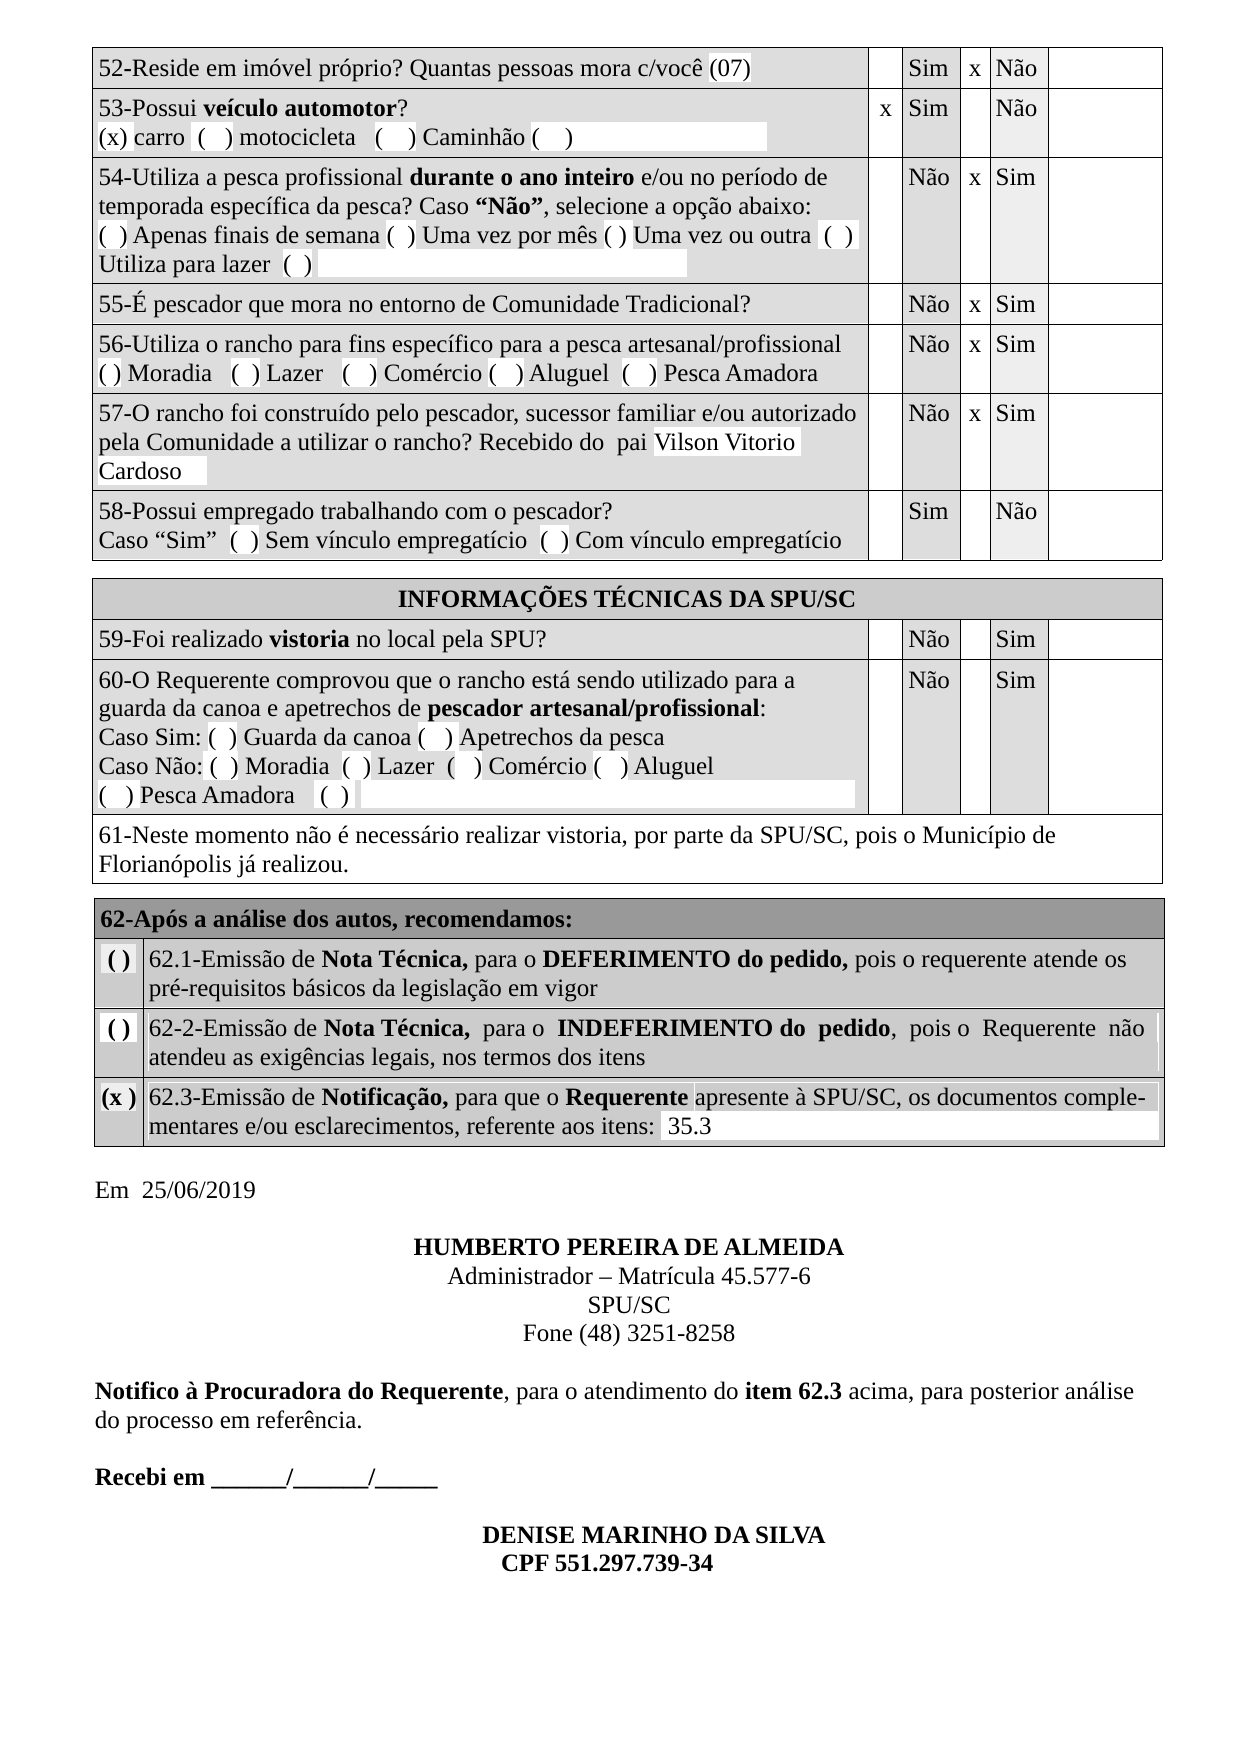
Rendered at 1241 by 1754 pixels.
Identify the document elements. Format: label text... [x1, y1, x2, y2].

table_cell Não [903, 660, 960, 814]
table_cell [1049, 660, 1162, 814]
table_cell [961, 89, 990, 157]
text Administrador – Matrícula 45.577-6 [94, 1261, 1163, 1290]
table_cell [869, 660, 902, 814]
table_cell x [961, 394, 990, 490]
table_cell 59-Foi realizado vistoria no local pela SPU? [93, 620, 868, 659]
table_cell [961, 491, 990, 559]
table_cell [869, 620, 902, 659]
table_cell [869, 325, 902, 393]
table_cell 61-Neste momento não é necessário realizar vistoria, por parte da SPU/SC, pois o Município de Florianópolis já realizou. [93, 815, 1162, 883]
table_cell [1049, 325, 1162, 393]
text SPU/SC [94, 1290, 1163, 1318]
table_header 62-Após a análise dos autos, recomendamos: [95, 899, 1164, 938]
table_cell x [961, 158, 990, 283]
table_cell (x ) [95, 1078, 143, 1146]
table_cell ( ) [95, 1009, 143, 1077]
table_cell Sim [991, 394, 1048, 490]
table_cell [961, 620, 990, 659]
table_cell 55-É pescador que mora no entorno de Comunidade Tradicional? [93, 284, 868, 323]
table_cell 58-Possui empregado trabalhando com o pescador? Caso “Sim” ( ) Sem vínculo empregatício ( ) Com vínculo empregatício [93, 491, 868, 559]
text Notifico à Procuradora do Requerente, para o atendimento do item 62.3 acima, para posterior análise do processo em referência. [94, 1376, 1163, 1433]
table_cell Sim [903, 89, 960, 157]
table_cell INFORMAÇÕES TÉCNICAS DA SPU/SC [93, 579, 1162, 619]
table_cell Sim [903, 48, 960, 88]
text DENISE MARINHO DA SILVA [94, 1520, 1163, 1548]
table_cell [1049, 394, 1162, 490]
table_cell Sim [991, 158, 1048, 283]
table_cell [1049, 491, 1162, 559]
table_cell 53-Possui veículo automotor? (x) carro ( ) motocicleta ( ) Caminhão ( ) [93, 89, 868, 157]
table_cell x [961, 284, 990, 323]
table_cell [869, 158, 902, 283]
table_cell Não [903, 620, 960, 659]
table_cell x [961, 325, 990, 393]
table_cell Não [991, 48, 1048, 88]
table_cell Sim [991, 660, 1048, 814]
table_cell 62.1-Emissão de Nota Técnica, para o DEFERIMENTO do pedido, pois o requerente atende os pré-requisitos básicos da legislação em vigor [144, 939, 1164, 1007]
table_cell [869, 394, 902, 490]
table_cell 62.3-Emissão de Notificação, para que o Requerente apresente à SPU/SC, os documentos comple- mentares e/ou esclarecimentos, referente aos itens: 35.3 [144, 1078, 1164, 1146]
table_cell 54-Utiliza a pesca profissional durante o ano inteiro e/ou no período de temporada específica da pesca? Caso “Não”, selecione a opção abaixo: ( ) Apenas finais de semana ( ) Uma vez por mês ( ) Uma vez ou outra ( ) Utiliza para lazer ( ) [93, 158, 868, 283]
table_cell Sim [991, 325, 1048, 393]
text Fone (48) 3251-8258 [94, 1318, 1163, 1347]
table_cell [1049, 284, 1162, 323]
table_cell [869, 284, 902, 323]
table_cell 62-2-Emissão de Nota Técnica, para o INDEFERIMENTO do pedido, pois o Requerente não atendeu as exigências legais, nos termos dos itens [144, 1009, 1164, 1077]
table_cell [869, 491, 902, 559]
table_cell [93, 561, 1162, 578]
table_cell Não [903, 284, 960, 323]
table_cell Sim [903, 491, 960, 559]
table_cell Não [991, 89, 1048, 157]
table_cell [1049, 48, 1162, 88]
table_cell [1049, 89, 1162, 157]
table_cell [1049, 158, 1162, 283]
table_cell [1049, 620, 1162, 659]
text Recebi em ______/______/_____ [94, 1462, 1163, 1491]
table_cell 56-Utiliza o rancho para fins específico para a pesca artesanal/profissional ( ) Moradia ( ) Lazer ( ) Comércio ( ) Aluguel ( ) Pesca Amadora [93, 325, 868, 393]
text Em 25/06/2019 [94, 1175, 1163, 1203]
table_cell x [869, 89, 902, 157]
text HUMBERTO PEREIRA DE ALMEIDA [94, 1232, 1163, 1261]
table_cell 52-Reside em imóvel próprio? Quantas pessoas mora c/você (07) [93, 48, 868, 88]
table_cell 60-O Requerente comprovou que o rancho está sendo utilizado para a guarda da canoa e apetrechos de pescador artesanal/profissional: Caso Sim: ( ) Guarda da canoa ( ) Apetrechos da pesca Caso Não: ( ) Moradia ( ) Lazer ( ) Comércio ( ) Aluguel ( ) Pesca Amadora ( ) [93, 660, 868, 814]
table_cell x [961, 48, 990, 88]
table_cell Não [903, 158, 960, 283]
table_cell 57-O rancho foi construído pelo pescador, sucessor familiar e/ou autorizado pela Comunidade a utilizar o rancho? Recebido do pai Vilson Vitorio Cardoso [93, 394, 868, 490]
text CPF 551.297.739-34 [94, 1548, 1186, 1577]
table_cell [869, 48, 902, 88]
table_cell Sim [991, 620, 1048, 659]
table_cell Não [903, 325, 960, 393]
table_cell Sim [991, 284, 1048, 323]
table_cell Não [903, 394, 960, 490]
table_cell Não [991, 491, 1048, 559]
table_cell ( ) [95, 939, 143, 1007]
table_cell [961, 660, 990, 814]
